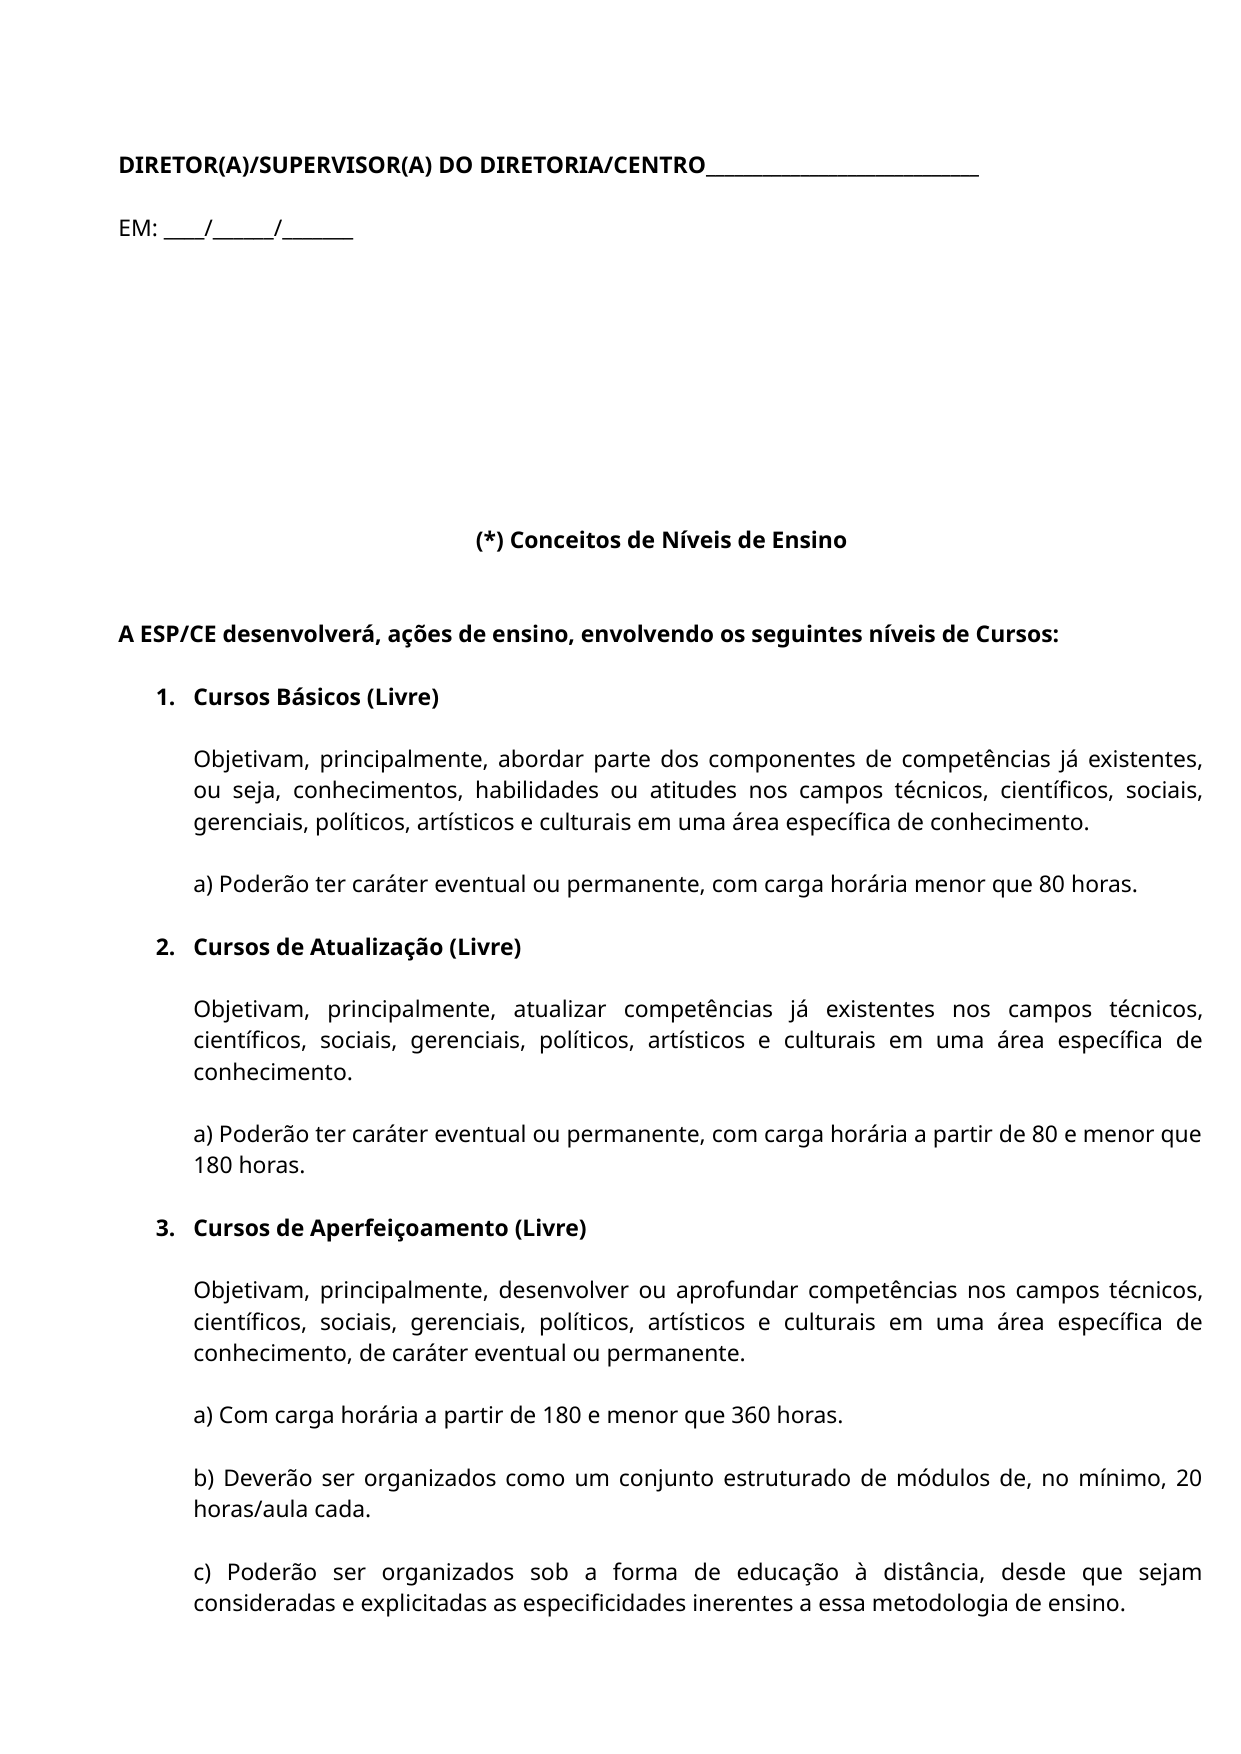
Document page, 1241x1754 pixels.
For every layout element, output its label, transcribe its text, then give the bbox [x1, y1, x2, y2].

list Cursos de Atualização (Livre) [156, 931, 1204, 962]
list Objetivam, principalmente, desenvolver ou aprofundar competências nos campos técnicos, científicos, sociais, gerenciais, políticos, artísticos e culturais em uma área específica de conhecimento, de caráter eventual ou permanente. [156, 1274, 1204, 1368]
list Objetivam, principalmente, atualizar competências já existentes nos campos técnicos, científicos, sociais, gerenciais, políticos, artísticos e culturais em uma área específica de conhecimento. [156, 993, 1204, 1087]
list c) Poderão ser organizados sob a forma de educação à distância, desde que sejam consideradas e explicitadas as especificidades inerentes a essa metodologia de ensino. [156, 1556, 1204, 1618]
text (*) Conceitos de Níveis de Ensino [118, 524, 1204, 556]
list b) Deverão ser organizados como um conjunto estruturado de módulos de, no mínimo, 20 horas/aula cada. [156, 1462, 1204, 1524]
list a) Poderão ter caráter eventual ou permanente, com carga horária menor que 80 horas. [156, 868, 1204, 899]
subtitle DIRETOR(A)/SUPERVISOR(A) DO DIRETORIA/CENTRO_____________________________ [74, 149, 1204, 181]
list Cursos de Aperfeiçoamento (Livre) [156, 1212, 1204, 1243]
text A ESP/CE desenvolverá, ações de ensino, envolvendo os seguintes níveis de Cursos: [118, 618, 1204, 649]
list a) Poderão ter caráter eventual ou permanente, com carga horária a partir de 80 e menor que 180 horas. [156, 1118, 1204, 1181]
list a) Com carga horária a partir de 180 e menor que 360 horas. [156, 1399, 1204, 1431]
text EM: ____/______/_______ [74, 212, 1204, 243]
list Cursos Básicos (Livre) [156, 681, 1204, 712]
list Objetivam, principalmente, abordar parte dos componentes de competências já existentes, ou seja, conhecimentos, habilidades ou atitudes nos campos técnicos, científicos, sociais, gerenciais, políticos, artísticos e culturais em uma área específica de conhecimento. [156, 743, 1204, 837]
